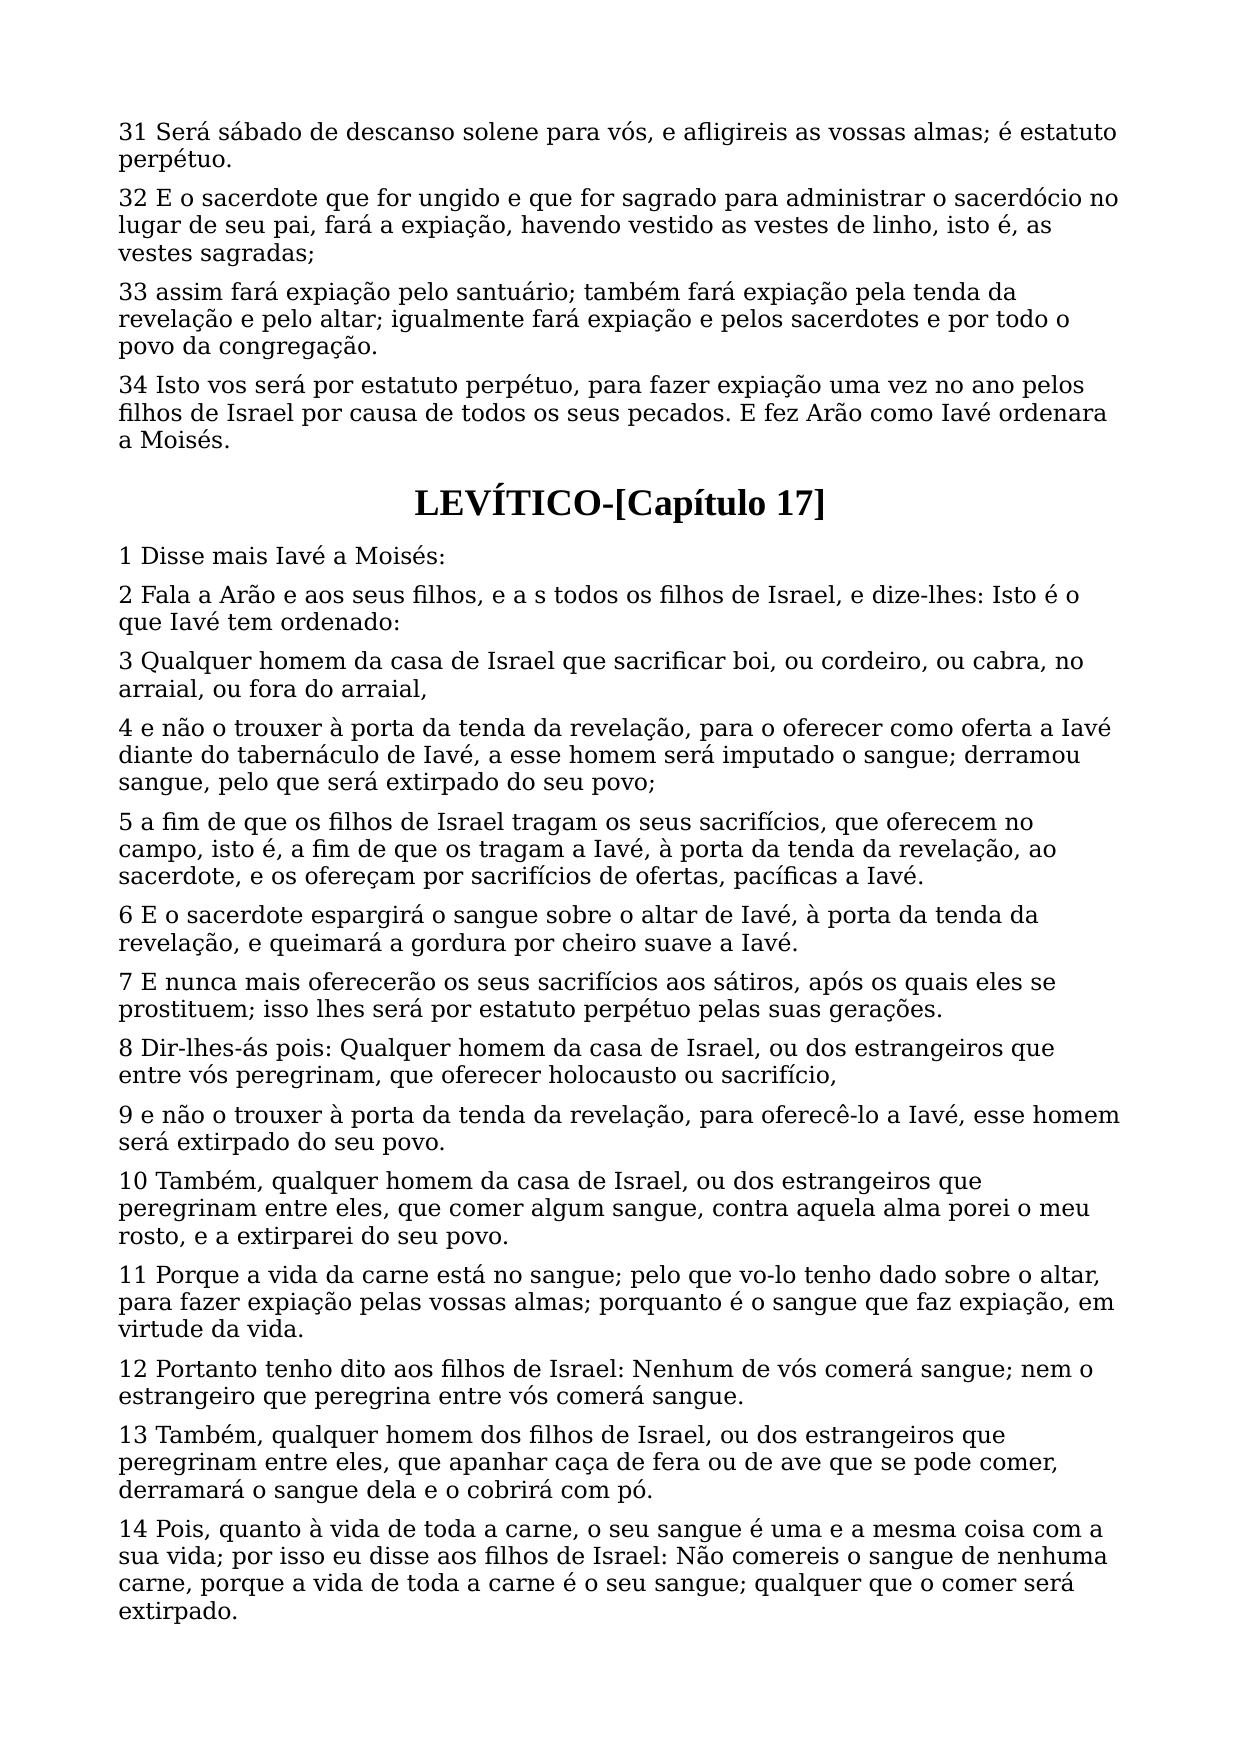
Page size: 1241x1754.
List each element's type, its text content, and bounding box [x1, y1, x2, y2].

text 5 a fim de que os filhos de Israel tragam os seus sacrifícios, que oferecem no campo, isto é, a fim de que os tragam a Iavé, à porta da tenda da revelação, ao sacerdote, e os ofereçam por sacrifícios de ofertas, pacíficas a Iavé. [118, 808, 1122, 890]
text 31 Será sábado de descanso solene para vós, e afligireis as vossas almas; é estatuto perpétuo. [118, 118, 1122, 173]
text 3 Qualquer homem da casa de Israel que sacrificar boi, ou cordeiro, ou cabra, no arraial, ou fora do arraial, [118, 648, 1122, 702]
text 10 Também, qualquer homem da casa de Israel, ou dos estrangeiros que peregrinam entre eles, que comer algum sangue, contra aquela alma porei o meu rosto, e a extirparei do seu povo. [118, 1168, 1122, 1249]
text 2 Fala a Arão e aos seus filhos, e a s todos os filhos de Israel, e dize-lhes: Isto é o que Iavé tem ordenado: [118, 581, 1122, 636]
subtitle LEVÍTICO-[Capítulo 17] [118, 481, 1122, 524]
text 14 Pois, quanto à vida de toda a carne, o seu sangue é uma e a mesma coisa com a sua vida; por isso eu disse aos filhos de Israel: Não comereis o sangue de nenhuma carne, porque a vida de toda a carne é o seu sangue; qualquer que o comer será extirpado. [118, 1515, 1122, 1624]
text 32 E o sacerdote que for ungido e que for sagrado para administrar o sacerdócio no lugar de seu pai, fará a expiação, havendo vestido as vestes de linho, isto é, as vestes sagradas; [118, 184, 1122, 266]
text 11 Porque a vida da carne está no sangue; pelo que vo-lo tenho dado sobre o altar, para fazer expiação pelas vossas almas; porquanto é o sangue que faz expiação, em virtude da vida. [118, 1261, 1122, 1343]
text 33 assim fará expiação pelo santuário; também fará expiação pela tenda da revelação e pelo altar; igualmente fará expiação e pelos sacerdotes e por todo o povo da congregação. [118, 278, 1122, 360]
text 34 Isto vos será por estatuto perpétuo, para fazer expiação uma vez no ano pelos filhos de Israel por causa de todos os seus pecados. E fez Arão como Iavé ordenara a Moisés. [118, 372, 1122, 454]
text 7 E nunca mais oferecerão os seus sacrifícios aos sátiros, após os quais eles se prostituem; isso lhes será por estatuto perpétuo pelas suas gerações. [118, 968, 1122, 1023]
text 12 Portanto tenho dito aos filhos de Israel: Nenhum de vós comerá sangue; nem o estrangeiro que peregrina entre vós comerá sangue. [118, 1355, 1122, 1410]
text 8 Dir-lhes-ás pois: Qualquer homem da casa de Israel, ou dos estrangeiros que entre vós peregrinam, que oferecer holocausto ou sacrifício, [118, 1035, 1122, 1089]
text 4 e não o trouxer à porta da tenda da revelação, para o oferecer como oferta a Iavé diante do tabernáculo de Iavé, a esse homem será imputado o sangue; derramou sangue, pelo que será extirpado do seu povo; [118, 714, 1122, 796]
text 9 e não o trouxer à porta da tenda da revelação, para oferecê-lo a Iavé, esse homem será extirpado do seu povo. [118, 1101, 1122, 1156]
text 6 E o sacerdote espargirá o sangue sobre o altar de Iavé, à porta da tenda da revelação, e queimará a gordura por cheiro suave a Iavé. [118, 902, 1122, 956]
text 1 Disse mais Iavé a Moisés: [118, 542, 1122, 569]
text 13 Também, qualquer homem dos filhos de Israel, ou dos estrangeiros que peregrinam entre eles, que apanhar caça de fera ou de ave que se pode comer, derramará o sangue dela e o cobrirá com pó. [118, 1422, 1122, 1503]
